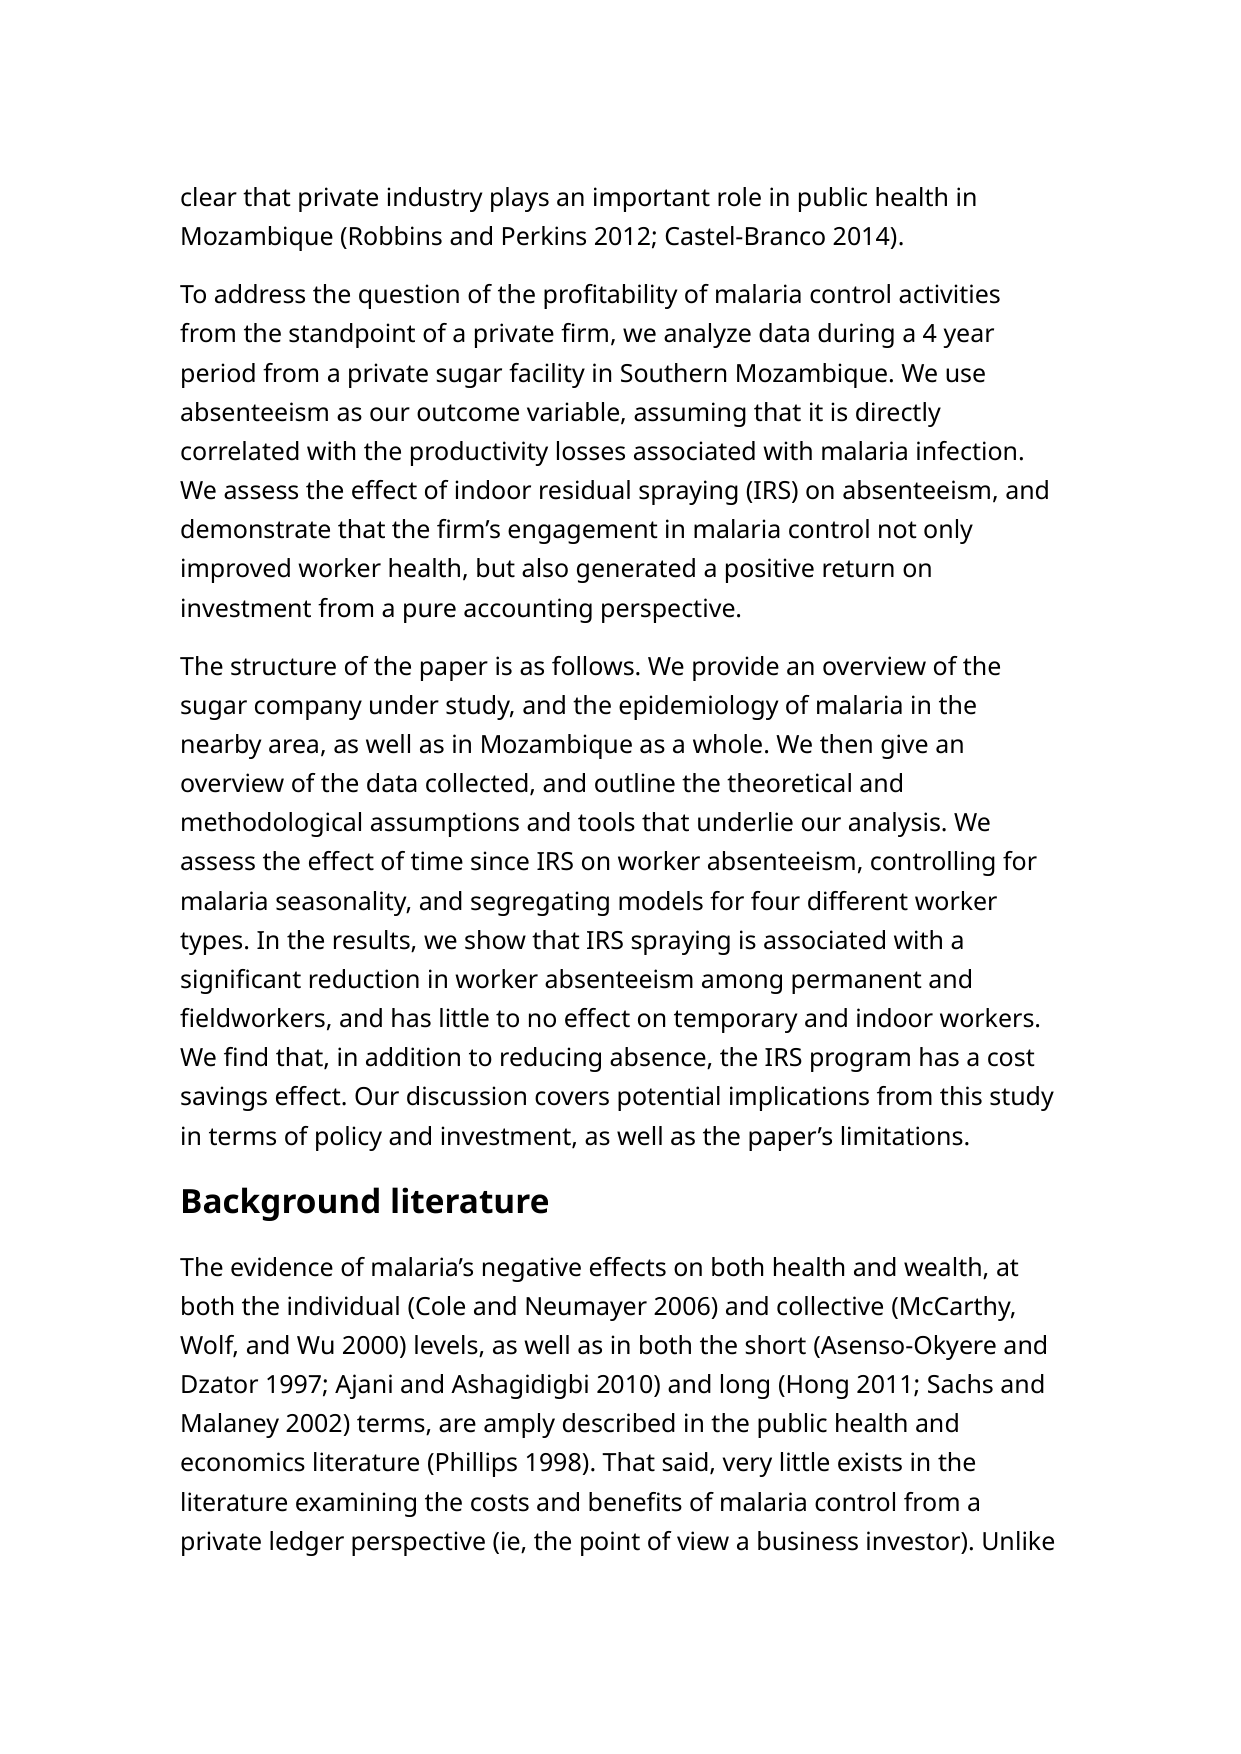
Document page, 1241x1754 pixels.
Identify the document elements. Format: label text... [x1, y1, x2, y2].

text To address the question of the profitability of malaria control activities from the standpoint of a private firm, we analyze data during a 4 year period from a private sugar facility in Southern Mozambique. We use absenteeism as our outcome variable, assuming that it is directly correlated with the productivity losses associated with malaria infection. We assess the effect of indoor residual spraying (IRS) on absenteeism, and demonstrate that the firm’s engagement in malaria control not only improved worker health, but also generated a positive return on investment from a pure accounting perspective. [180, 277, 1060, 624]
text clear that private industry plays an important role in public health in Mozambique (Robbins and Perkins 2012; Castel-Branco 2014). [180, 180, 1060, 253]
subtitle Background literature [180, 1178, 1060, 1224]
text The evidence of malaria’s negative effects on both health and wealth, at both the individual (Cole and Neumayer 2006) and collective (McCarthy, Wolf, and Wu 2000) levels, as well as in both the short (Asenso-Okyere and Dzator 1997; Ajani and Ashagidigbi 2010) and long (Hong 2011; Sachs and Malaney 2002) terms, are amply described in the public health and economics literature (Phillips 1998). That said, very little exists in the literature examining the costs and benefits of malaria control from a private ledger perspective (ie, the point of view a business investor). Unlike [180, 1249, 1060, 1557]
text The structure of the paper is as follows. We provide an overview of the sugar company under study, and the epidemiology of malaria in the nearby area, as well as in Mozambique as a whole. We then give an overview of the data collected, and outline the theoretical and methodological assumptions and tools that underlie our analysis. We assess the effect of time since IRS on worker absenteeism, controlling for malaria seasonality, and segregating models for four different worker types. In the results, we show that IRS spraying is associated with a significant reduction in worker absenteeism among permanent and fieldworkers, and has little to no effect on temporary and indoor workers. We find that, in addition to reducing absence, the IRS program has a cost savings effect. Our discussion covers potential implications from this study in terms of policy and investment, as well as the paper’s limitations. [180, 648, 1060, 1152]
